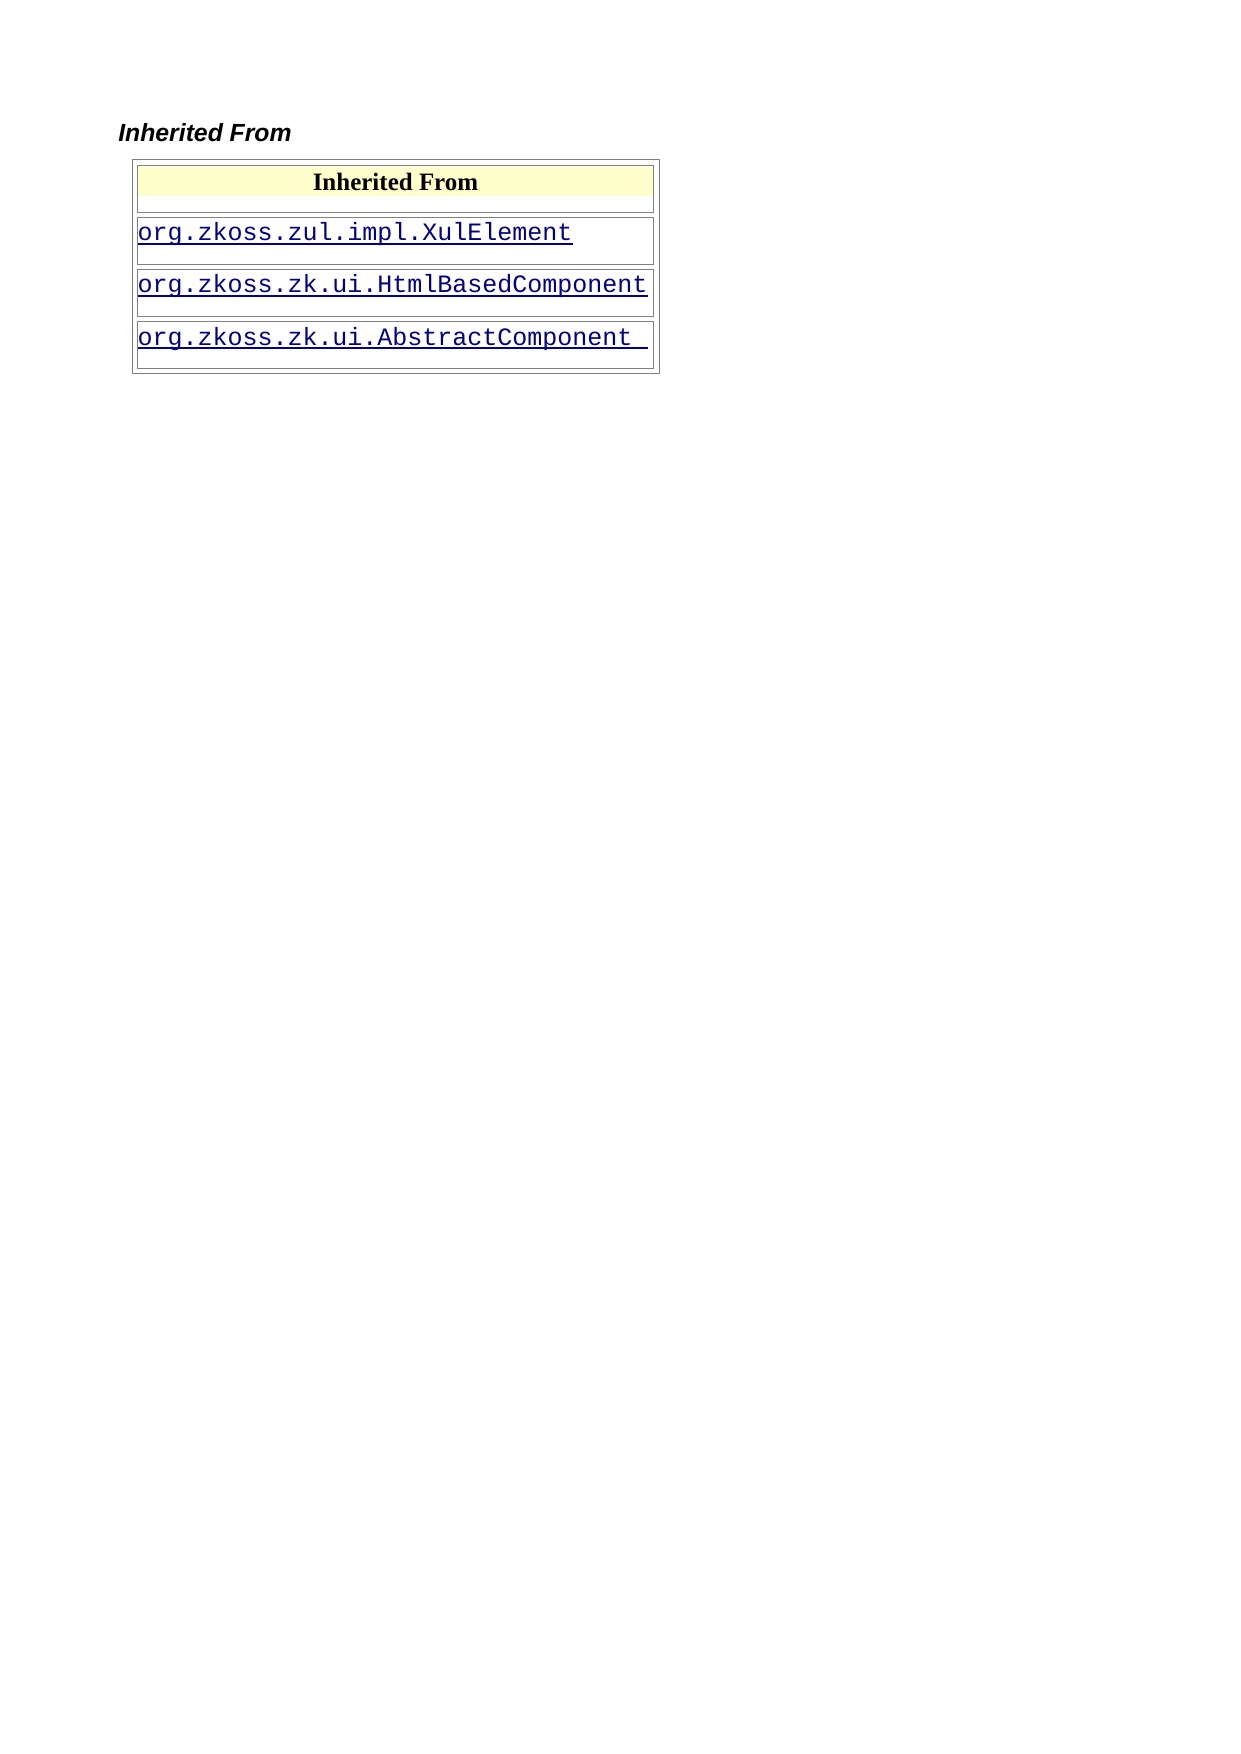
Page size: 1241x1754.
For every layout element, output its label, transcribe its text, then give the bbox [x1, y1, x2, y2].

table_cell org.zkoss.zk.ui.AbstractComponent [134, 316, 656, 368]
table_cell org.zkoss.zul.impl.XulElement [134, 212, 656, 264]
subtitle Inherited From [118, 118, 1122, 147]
table_cell org.zkoss.zk.ui.HtmlBasedComponent [134, 264, 656, 316]
table_header Inherited From [134, 160, 656, 212]
